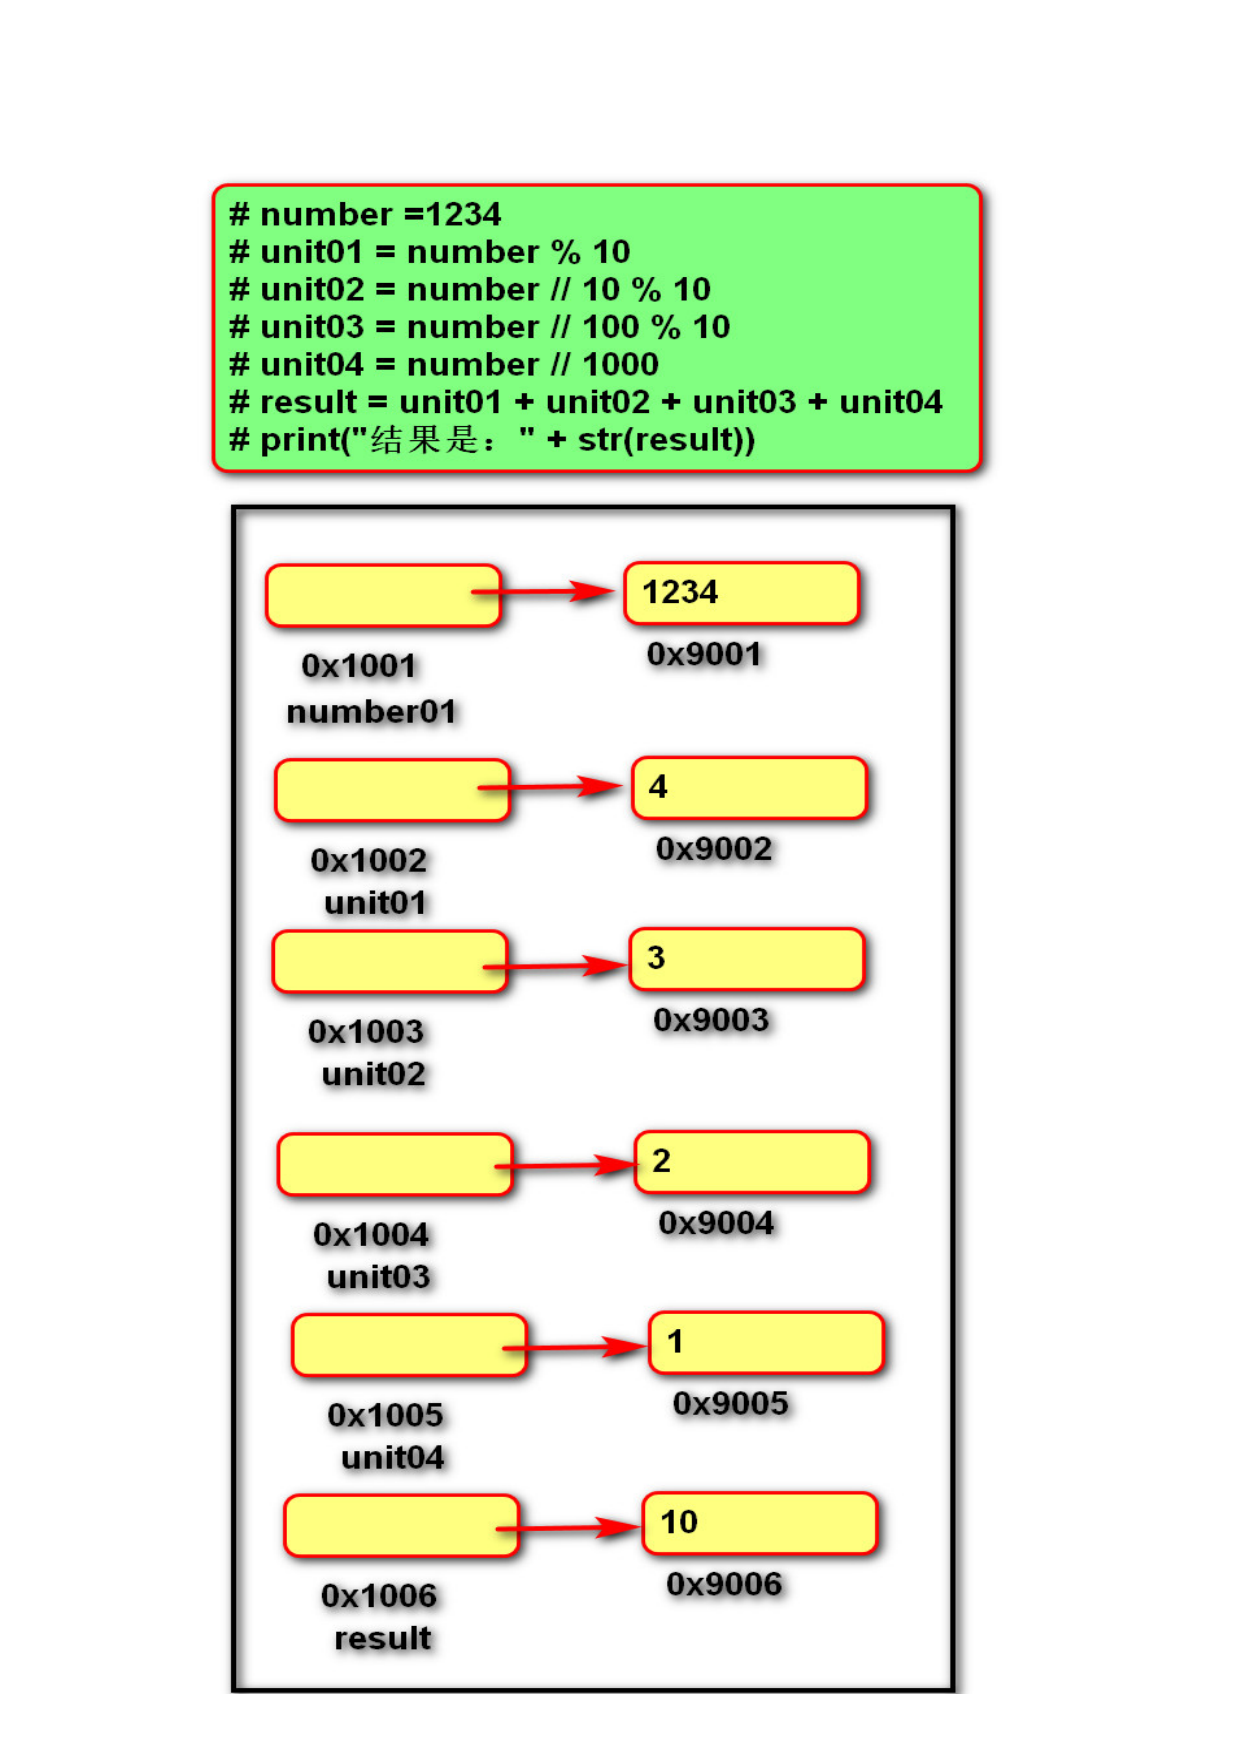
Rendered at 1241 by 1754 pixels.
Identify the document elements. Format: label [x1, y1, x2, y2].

picture [187, 162, 1053, 1694]
